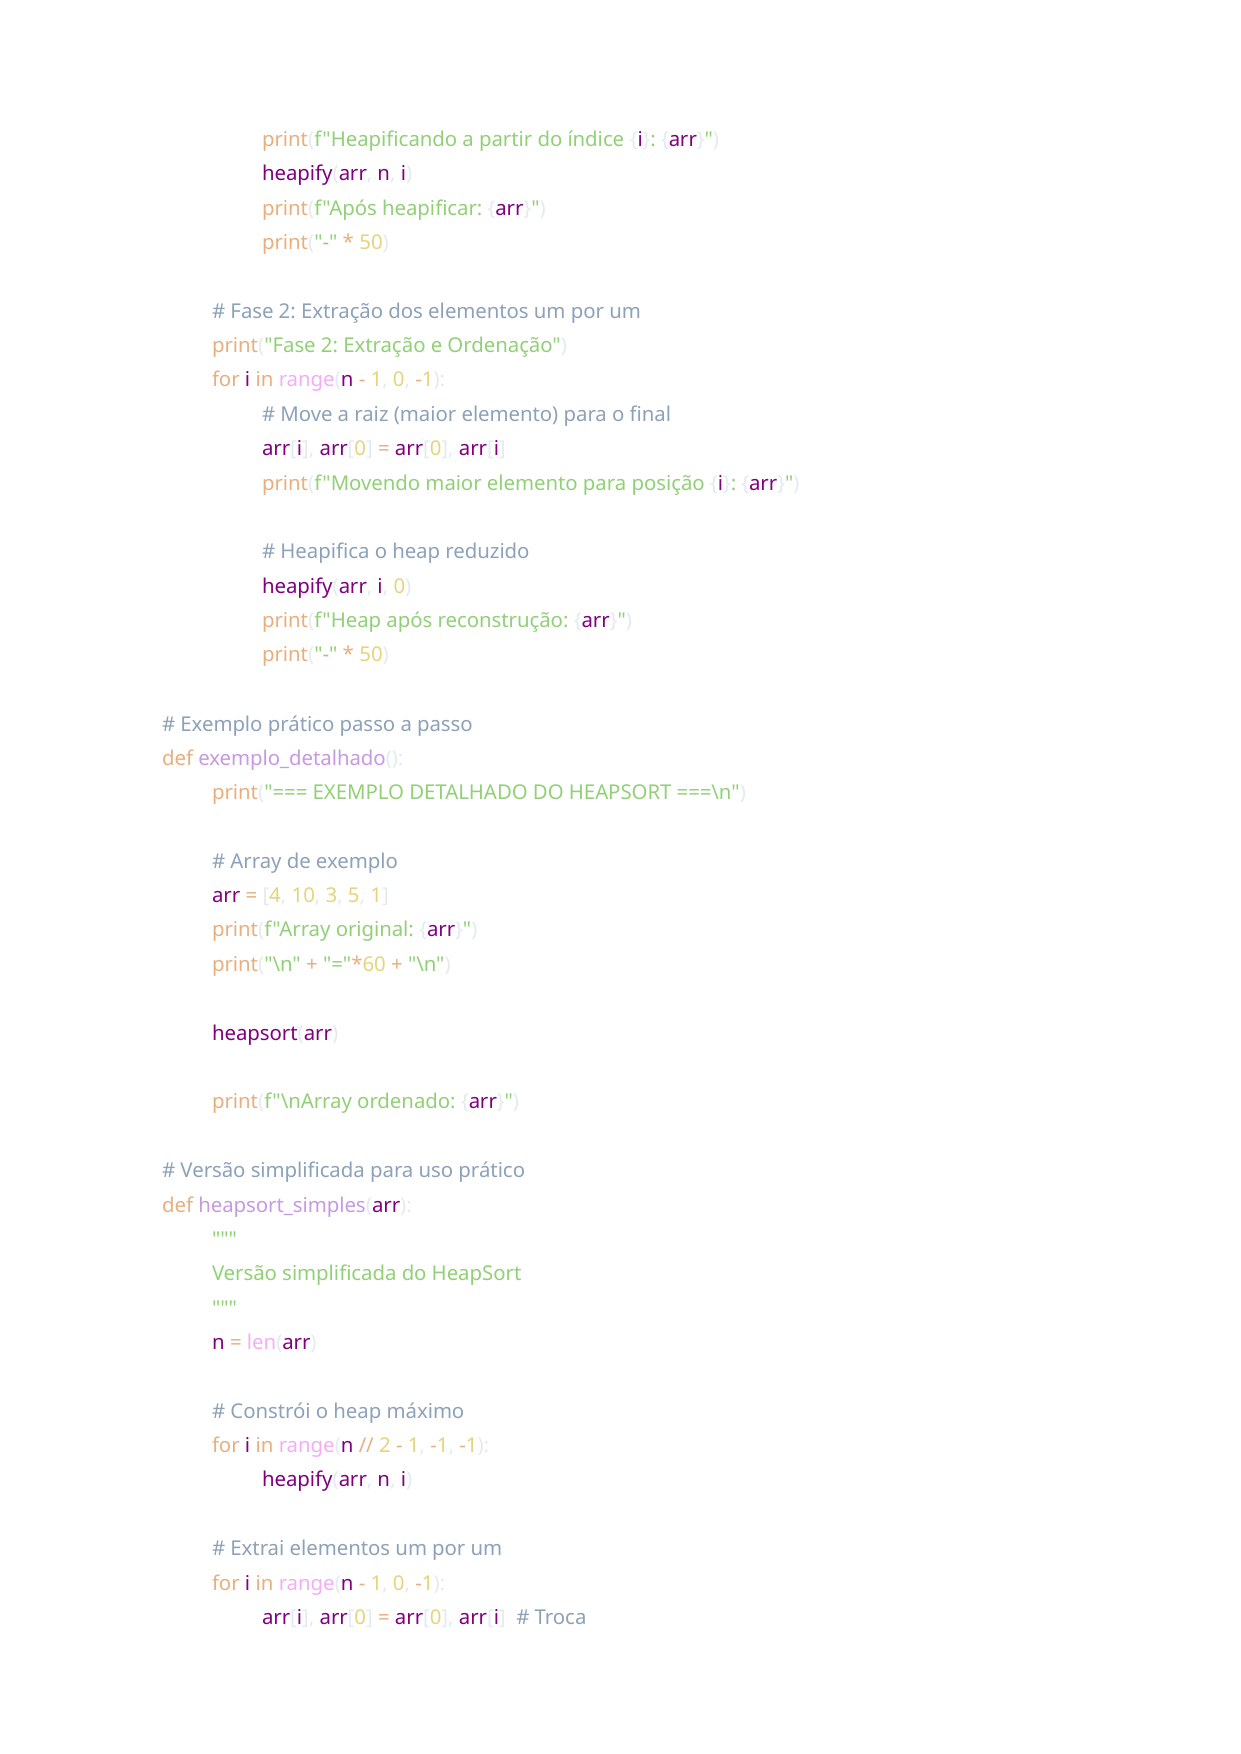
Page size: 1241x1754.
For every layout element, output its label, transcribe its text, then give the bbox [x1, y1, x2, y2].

text arr[i], arr[0] = arr[0], arr[i] # Troca [162, 1596, 1078, 1631]
text print(f"Heap após reconstrução: {arr}") [162, 599, 1078, 634]
text print(f"Array original: {arr}") [162, 909, 1078, 943]
text heapsort(arr) [162, 1012, 1078, 1046]
text print("-" * 50) [162, 634, 1078, 668]
text """ [162, 1218, 1078, 1252]
text heapify(arr, i, 0) [162, 565, 1078, 599]
text print("-" * 50) [162, 221, 1078, 256]
text print(f"Movendo maior elemento para posição {i}: {arr}") [162, 462, 1078, 496]
text for i in range(n - 1, 0, -1): [162, 359, 1078, 393]
text print(f"\nArray ordenado: {arr}") [162, 1081, 1078, 1115]
text Versão simplificada do HeapSort [162, 1252, 1078, 1287]
text # Constrói o heap máximo [162, 1390, 1078, 1424]
text heapify(arr, n, i) [162, 1459, 1078, 1493]
text print(f"Heapificando a partir do índice {i}: {arr}") [162, 118, 1078, 152]
text def heapsort_simples(arr): [162, 1184, 1078, 1218]
text arr[i], arr[0] = arr[0], arr[i] [162, 427, 1078, 462]
text n = len(arr) [162, 1321, 1078, 1356]
text # Fase 2: Extração dos elementos um por um [162, 290, 1078, 324]
text # Move a raiz (maior elemento) para o final [162, 393, 1078, 427]
text print(f"Após heapificar: {arr}") [162, 187, 1078, 221]
text """ [162, 1287, 1078, 1321]
text def exemplo_detalhado(): [162, 737, 1078, 771]
text # Extrai elementos um por um [162, 1527, 1078, 1562]
text # Exemplo prático passo a passo [162, 702, 1078, 737]
text print("\n" + "="*60 + "\n") [162, 943, 1078, 977]
text arr = [4, 10, 3, 5, 1] [162, 874, 1078, 909]
text for i in range(n // 2 - 1, -1, -1): [162, 1424, 1078, 1459]
text # Heapifica o heap reduzido [162, 531, 1078, 565]
text # Array de exemplo [162, 840, 1078, 874]
text heapify(arr, n, i) [162, 152, 1078, 187]
text # Versão simplificada para uso prático [162, 1149, 1078, 1184]
text for i in range(n - 1, 0, -1): [162, 1562, 1078, 1596]
text print("=== EXEMPLO DETALHADO DO HEAPSORT ===\n") [162, 771, 1078, 806]
text print("Fase 2: Extração e Ordenação") [162, 324, 1078, 359]
